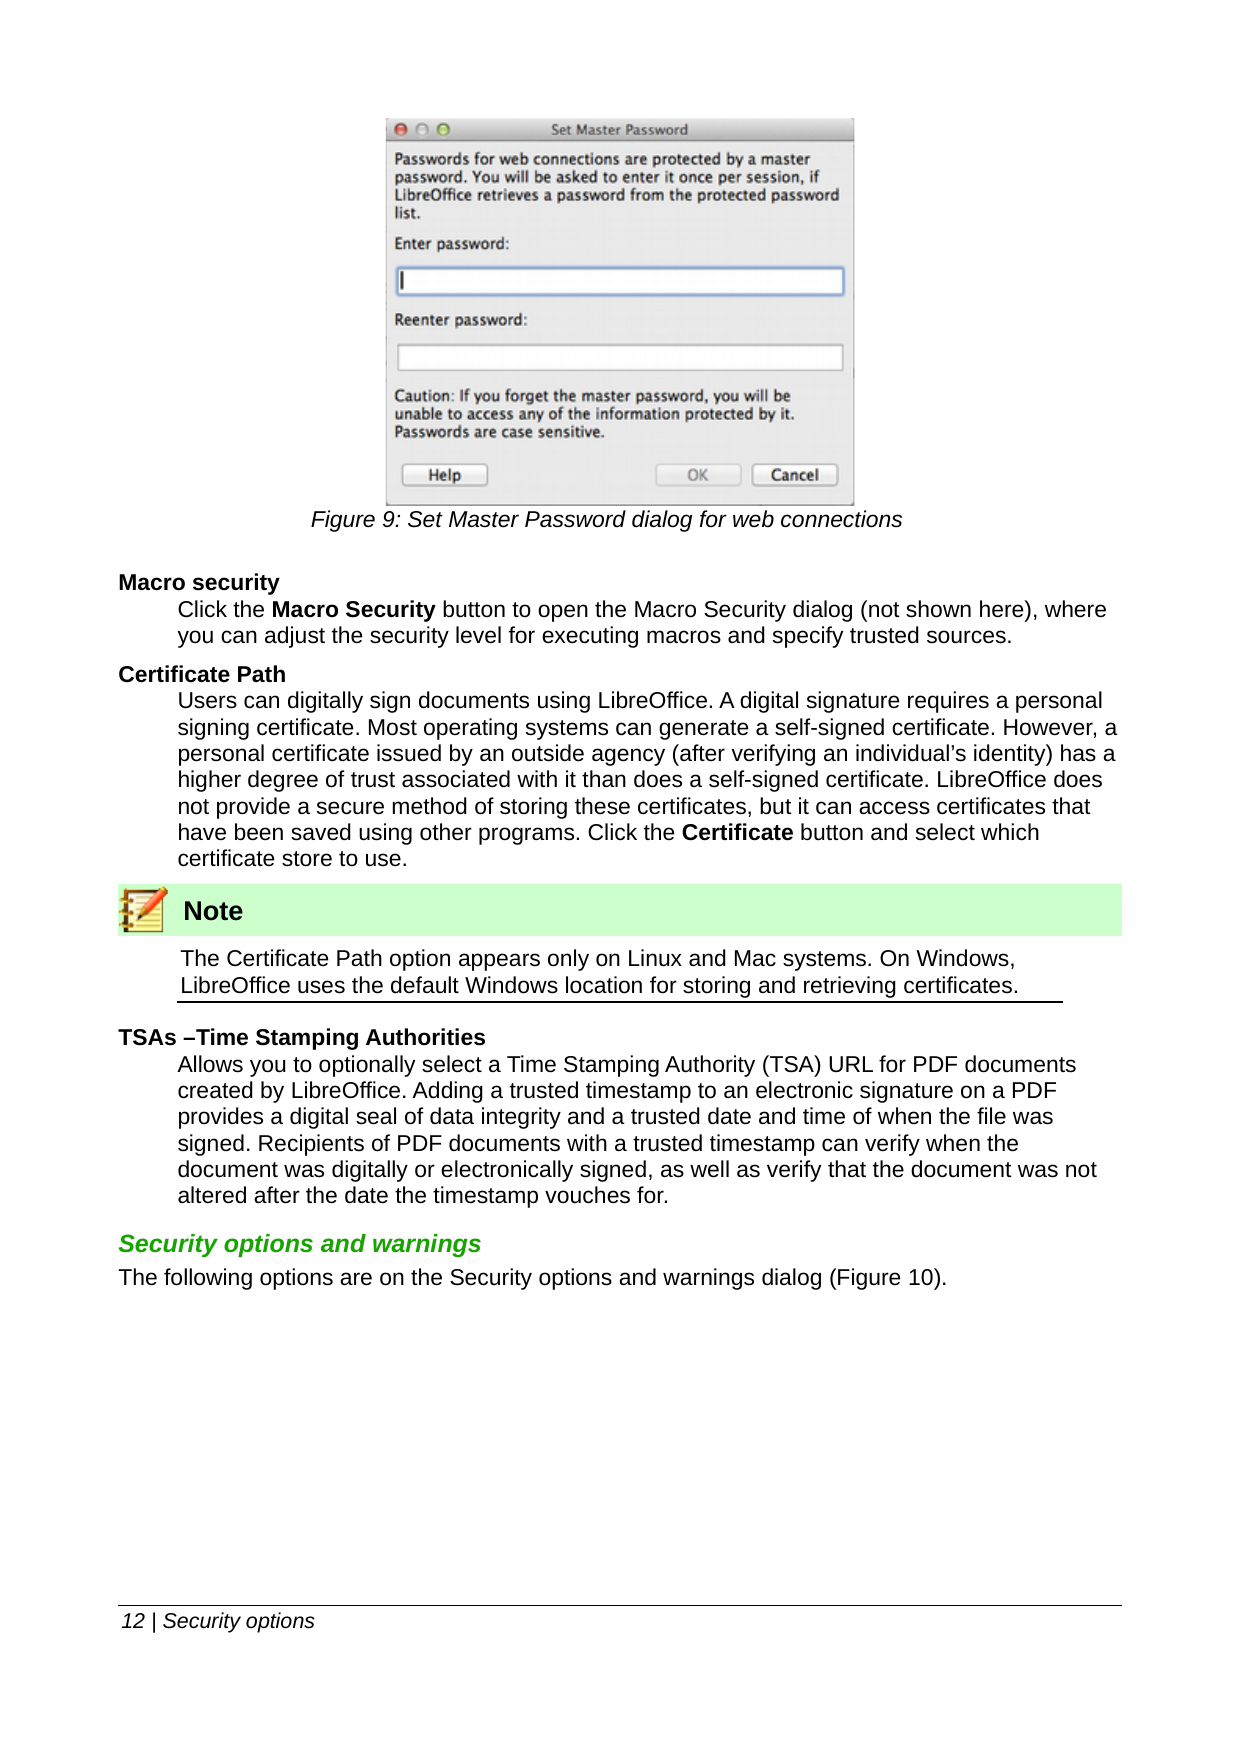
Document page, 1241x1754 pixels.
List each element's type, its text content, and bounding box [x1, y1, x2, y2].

text Macro security [118, 569, 1122, 596]
text The Certificate Path option appears only on Linux and Mac systems. On Windows, LibreOffice uses the default Windows location for storing and retrieving certificates. [177, 942, 1063, 1001]
text TSAs –Time Stamping Authorities [118, 1024, 1122, 1051]
text Users can digitally sign documents using LibreOffice. A digital signature requires a personal signing certificate. Most operating systems can generate a self-signed certificate. However, a personal certificate issued by an outside agency (after verifying an individual’s identity) has a higher degree of trust associated with it than does a self-signed certificate. LibreOffice does not provide a secure method of storing these certificates, but it can access certificates that have been saved using other programs. Click the Certificate button and select which certificate store to use. [177, 687, 1122, 872]
text Certificate Path [118, 661, 1122, 687]
text Figure 9: Set Master Password dialog for web connections [311, 118, 930, 532]
subtitle Note [118, 884, 1122, 936]
text Allows you to optionally select a Time Stamping Authority (TSA) URL for PDF documents created by LibreOffice. Adding a trusted timestamp to an electronic signature on a PDF provides a digital seal of data integrity and a trusted date and time of when the file was signed. Recipients of PDF documents with a trusted timestamp can verify when the document was digitally or electronically signed, as well as verify that the document was not altered after the date the timestamp vouches for. [177, 1051, 1122, 1209]
picture [385, 118, 855, 506]
subtitle Security options and warnings [118, 1229, 1122, 1258]
text The following options are on the Security options and warnings dialog (Figure 10). [118, 1264, 1122, 1290]
text Click the Macro Security button to open the Macro Security dialog (not shown here), where you can adjust the security level for executing macros and specify trusted sources. [177, 596, 1122, 648]
picture [119, 885, 170, 936]
